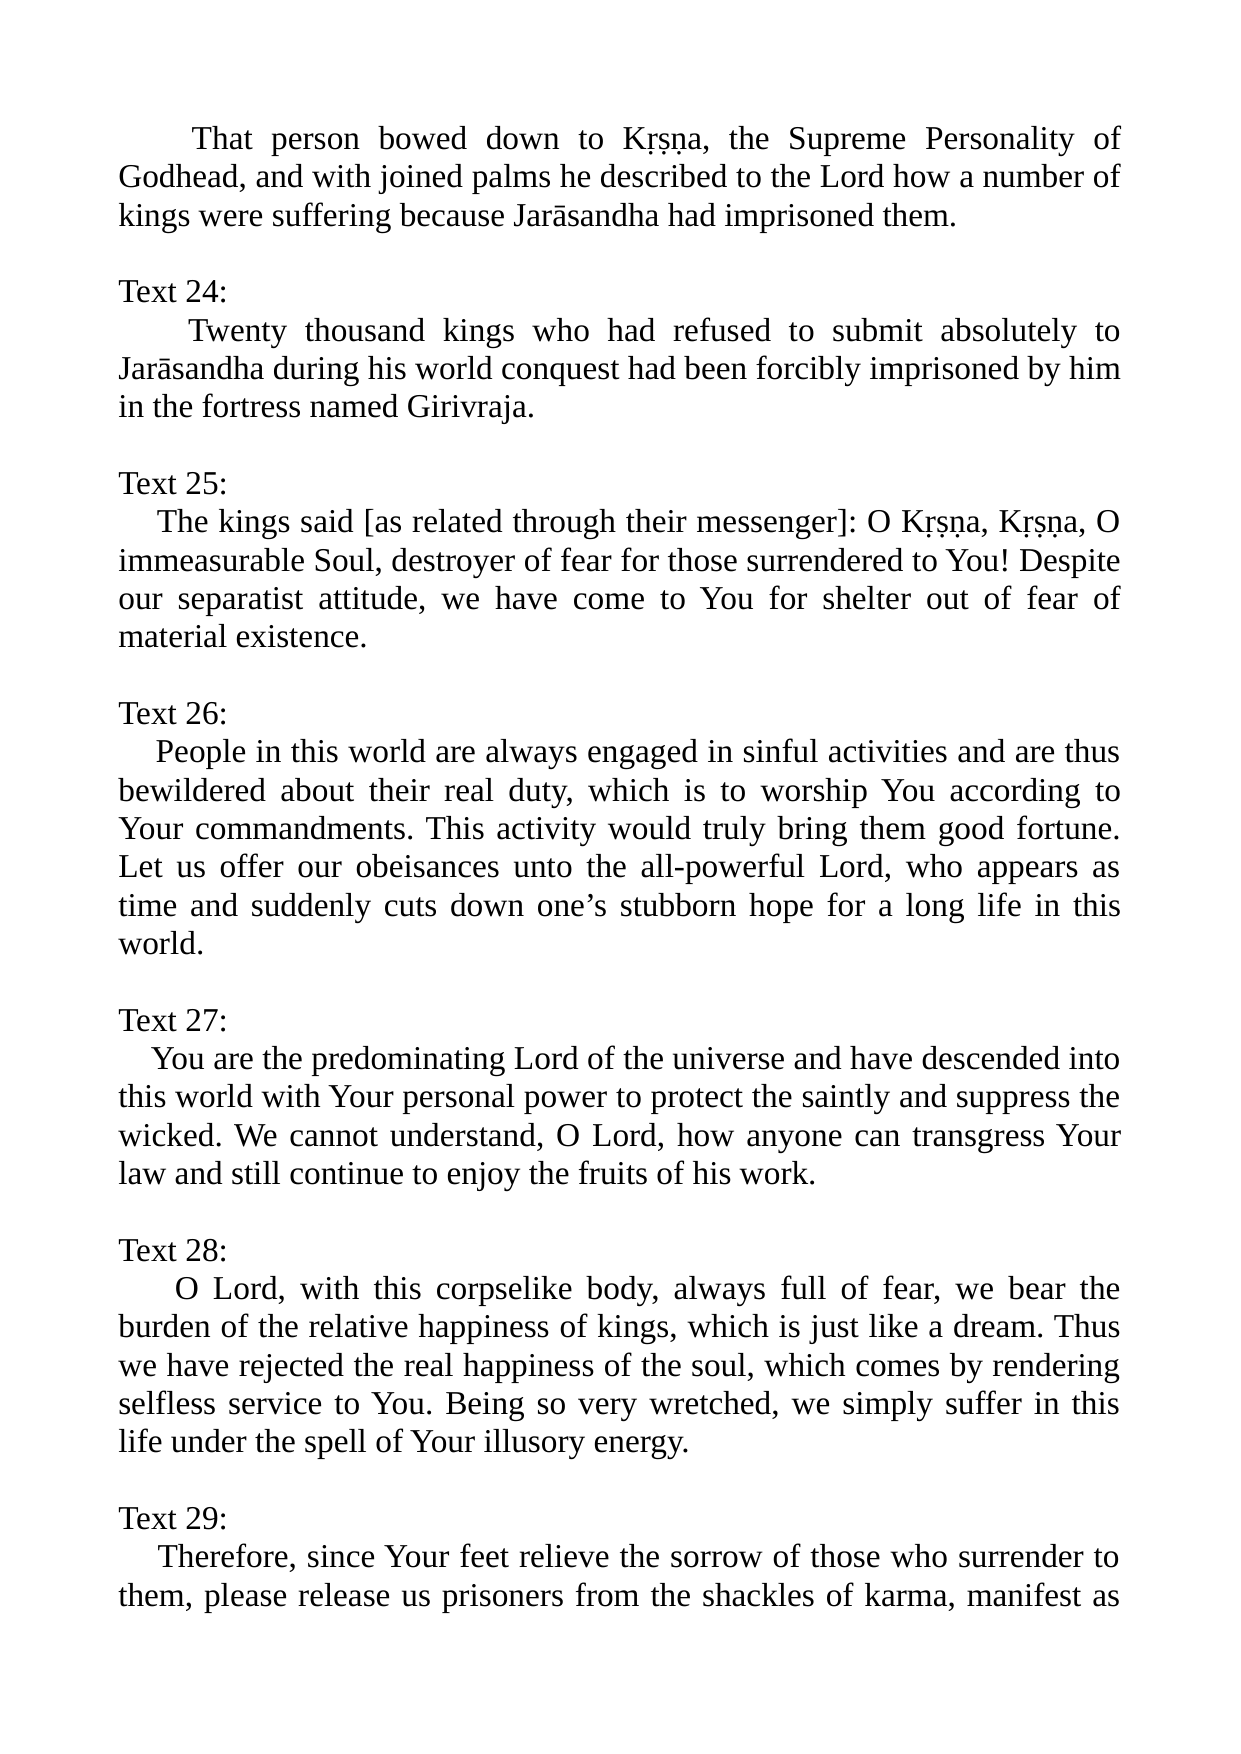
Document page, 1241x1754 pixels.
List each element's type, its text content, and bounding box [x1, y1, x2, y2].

text That person bowed down to Kṛṣṇa, the Supreme Personality of Godhead, and with joined palms he described to the Lord how a number of kings were suffering because Jarāsandha had imprisoned them. [118, 118, 1122, 233]
text You are the predominating Lord of the universe and have descended into this world with Your personal power to protect the saintly and suppress the wicked. We cannot understand, O Lord, how anyone can transgress Your law and still continue to enjoy the fruits of his work. [118, 1038, 1122, 1191]
text The kings said [as related through their messenger]: O Kṛṣṇa, Kṛṣṇa, O immeasurable Soul, destroyer of fear for those surrendered to You! Despite our separatist attitude, we have come to You for shelter out of fear of material existence. [118, 501, 1122, 655]
text Text 26: [118, 693, 1122, 731]
text Text 27: [118, 1000, 1122, 1038]
text Text 29: [118, 1498, 1122, 1536]
text Text 28: [118, 1230, 1122, 1268]
text O Lord, with this corpselike body, always full of fear, we bear the burden of the relative happiness of kings, which is just like a dream. Thus we have rejected the real happiness of the soul, which comes by rendering selfless service to You. Being so very wretched, we simply suffer in this life under the spell of Your illusory energy. [118, 1268, 1122, 1460]
text Twenty thousand kings who had refused to submit absolutely to Jarāsandha during his world conquest had been forcibly imprisoned by him in the fortress named Girivraja. [118, 310, 1122, 425]
text Therefore, since Your feet relieve the sorrow of those who surrender to them, please release us prisoners from the shackles of karma, manifest as [118, 1536, 1122, 1613]
text Text 25: [118, 463, 1122, 501]
text Text 24: [118, 271, 1122, 310]
text People in this world are always engaged in sinful activities and are thus bewildered about their real duty, which is to worship You according to Your commandments. This activity would truly bring them good fortune. Let us offer our obeisances unto the all-powerful Lord, who appears as time and suddenly cuts down one’s stubborn hope for a long life in this world. [118, 731, 1122, 961]
